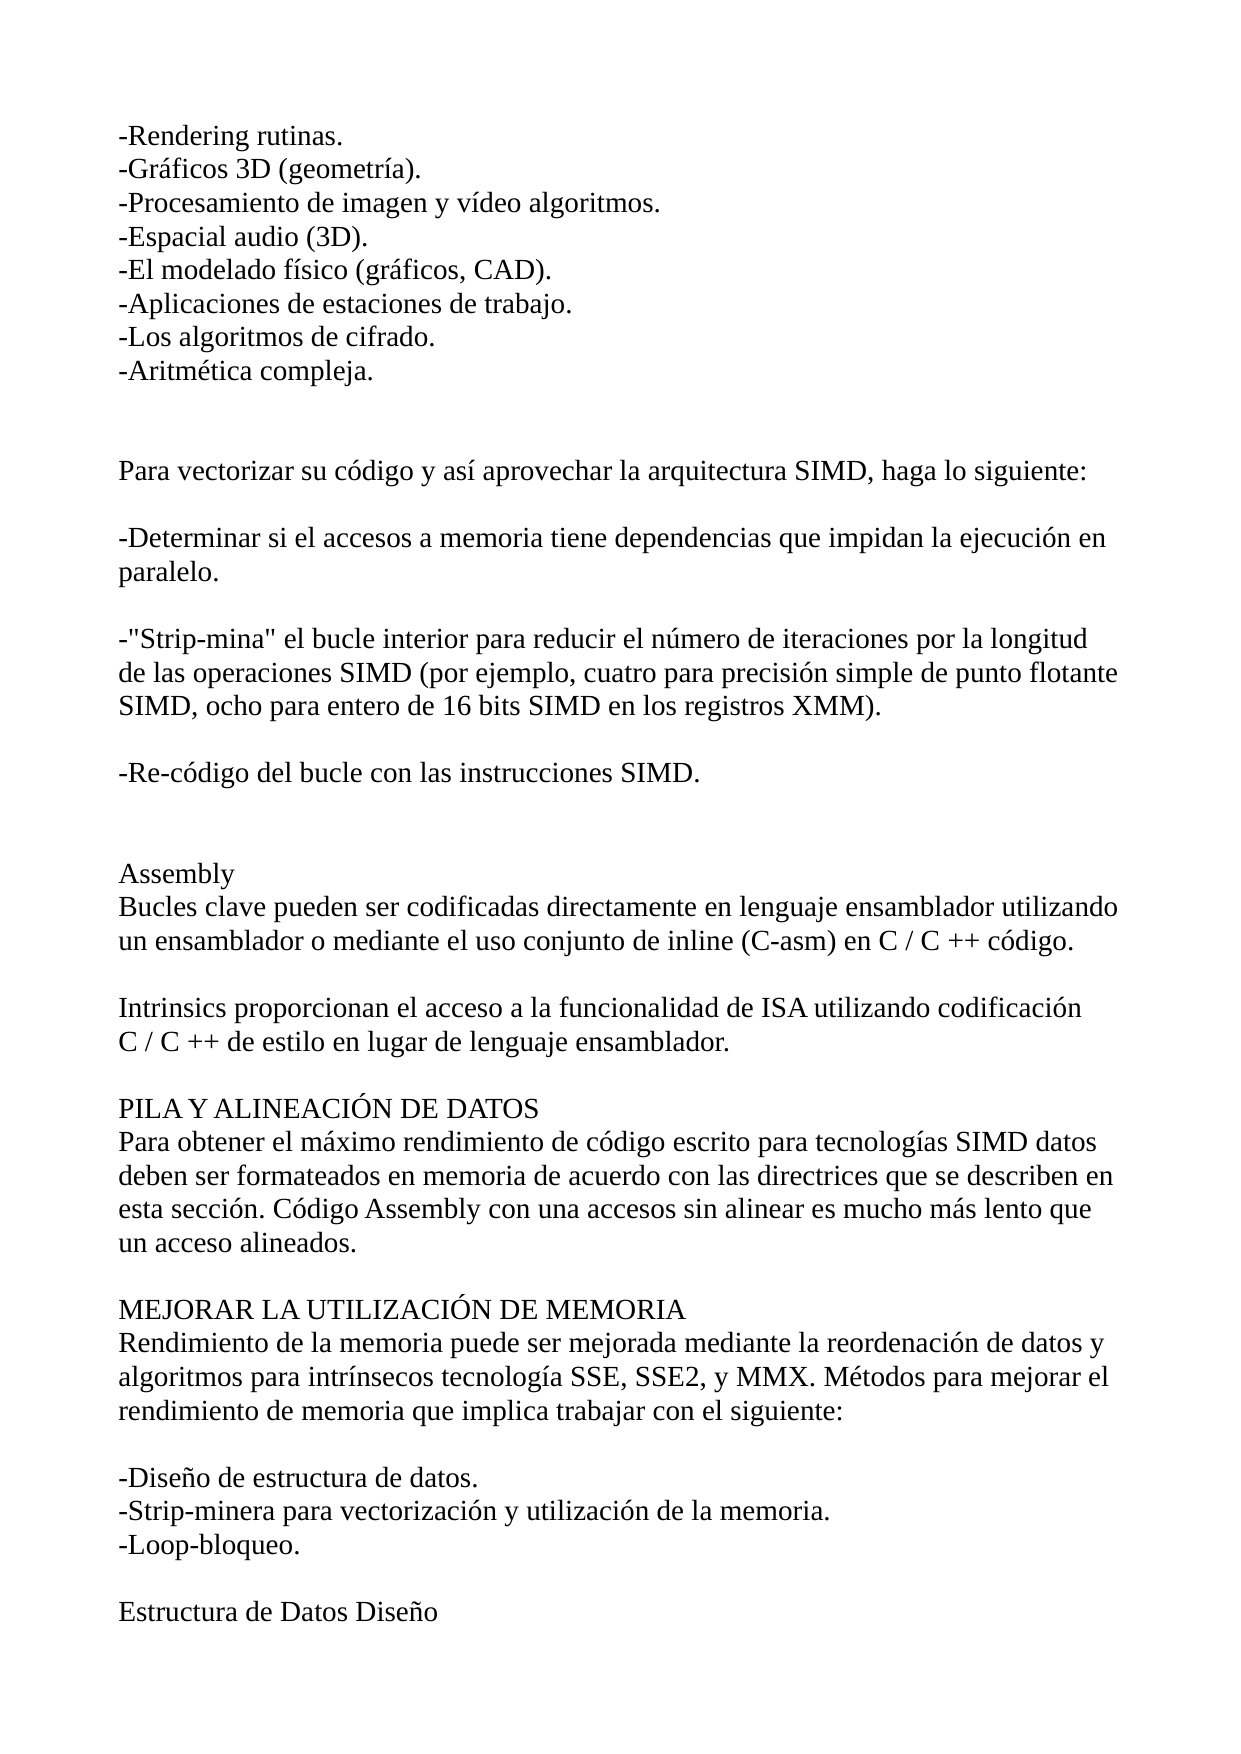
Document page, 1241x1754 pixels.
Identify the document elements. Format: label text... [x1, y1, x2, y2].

text MEJORAR LA UTILIZACIÓN DE MEMORIA [118, 1292, 1122, 1326]
text -Strip-minera para vectorización y utilización de la memoria. [118, 1493, 1122, 1527]
text Para vectorizar su código y así aprovechar la arquitectura SIMD, haga lo siguiente: [118, 453, 1122, 487]
text -Loop-bloqueo. [118, 1527, 1122, 1560]
text -Los algoritmos de cifrado. [118, 319, 1122, 353]
text -Determinar si el accesos a memoria tiene dependencias que impidan la ejecución en paralelo. [118, 521, 1122, 588]
text -El modelado físico (gráficos, CAD). [118, 252, 1122, 286]
text -Rendering rutinas. [118, 118, 1122, 152]
text PILA Y ALINEACIÓN DE DATOS [118, 1091, 1122, 1124]
text Rendimiento de la memoria puede ser mejorada mediante la reordenación de datos y algoritmos para intrínsecos tecnología SSE, SSE2, y MMX. Métodos para mejorar el rendimiento de memoria que implica trabajar con el siguiente: [118, 1326, 1122, 1426]
text Para obtener el máximo rendimiento de código escrito para tecnologías SIMD datos deben ser formateados en memoria de acuerdo con las directrices que se describen en esta sección. Código Assembly con una accesos sin alinear es mucho más lento que un acceso alineados. [118, 1124, 1122, 1258]
text Assembly [118, 856, 1122, 889]
text Estructura de Datos Diseño [118, 1594, 1122, 1627]
text -Re-código del bucle con las instrucciones SIMD. [118, 755, 1122, 789]
text -Diseño de estructura de datos. [118, 1460, 1122, 1493]
text Bucles clave pueden ser codificadas directamente en lenguaje ensamblador utilizando un ensamblador o mediante el uso conjunto de inline (C-asm) en C / C ++ código. [118, 889, 1122, 957]
text -Aritmética compleja. [118, 353, 1122, 386]
text -Aplicaciones de estaciones de trabajo. [118, 286, 1122, 319]
text -Procesamiento de imagen y vídeo algoritmos. [118, 185, 1122, 219]
text -Espacial audio (3D). [118, 219, 1122, 252]
text -Gráficos 3D (geometría). [118, 152, 1122, 185]
text Intrinsics proporcionan el acceso a la funcionalidad de ISA utilizando codificación C / C ++ de estilo en lugar de lenguaje ensamblador. [118, 990, 1122, 1057]
text -"Strip-mina" el bucle interior para reducir el número de iteraciones por la longitud de las operaciones SIMD (por ejemplo, cuatro para precisión simple de punto flotante SIMD, ocho para entero de 16 bits SIMD en los registros XMM). [118, 621, 1122, 722]
